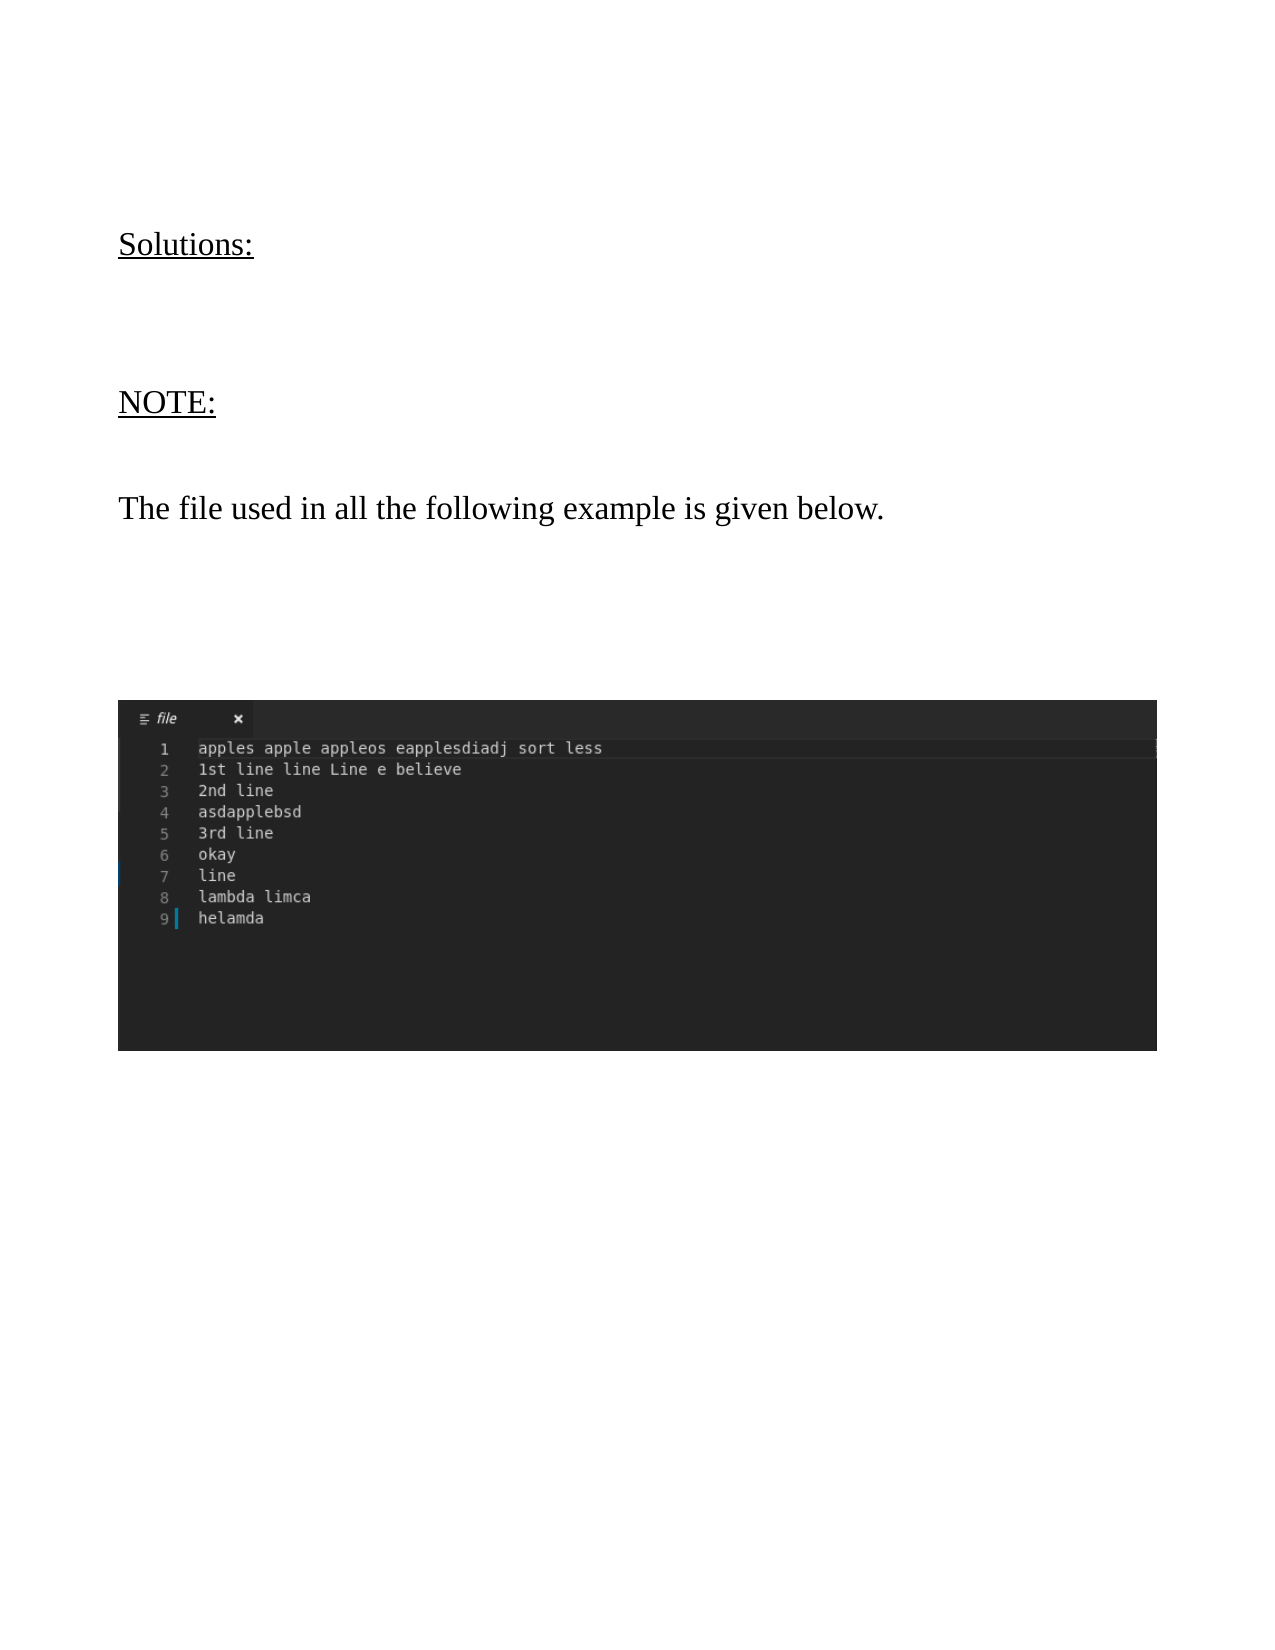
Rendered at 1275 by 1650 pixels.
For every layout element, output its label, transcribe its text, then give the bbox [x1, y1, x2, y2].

text The file used in all the following example is given below. [118, 488, 1157, 527]
text NOTE: [118, 383, 1157, 421]
picture [118, 700, 1157, 1051]
text Solutions: [118, 224, 1157, 262]
